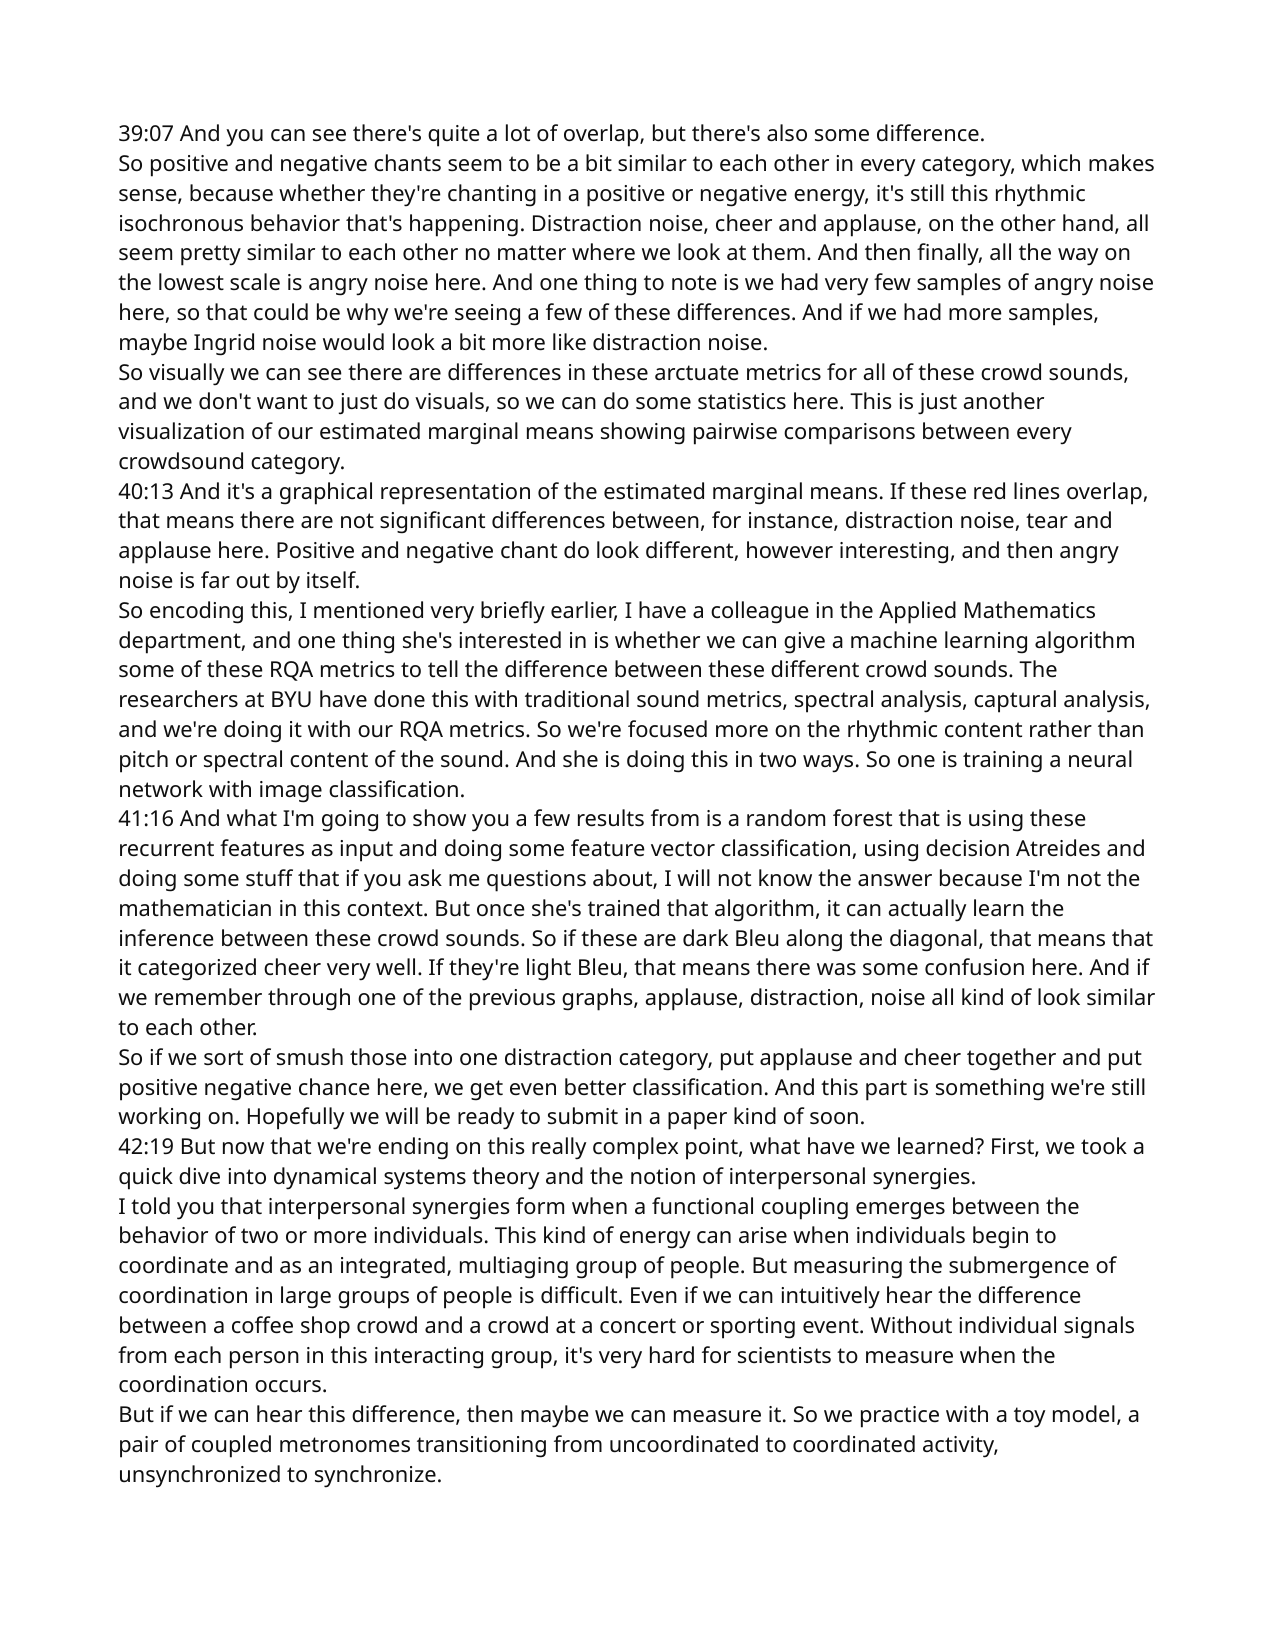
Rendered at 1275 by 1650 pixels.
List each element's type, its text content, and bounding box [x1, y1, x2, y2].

text 41:16 And what I'm going to show you a few results from is a random forest that is using these recurrent features as input and doing some feature vector classification, using decision Atreides and doing some stuff that if you ask me questions about, I will not know the answer because I'm not the mathematician in this context. But once she's trained that algorithm, it can actually learn the inference between these crowd sounds. So if these are dark Bleu along the diagonal, that means that it categorized cheer very well. If they're light Bleu, that means there was some confusion here. And if we remember through one of the previous graphs, applause, distraction, noise all kind of look similar to each other. [118, 803, 1157, 1042]
text So visually we can see there are differences in these arctuate metrics for all of these crowd sounds, and we don't want to just do visuals, so we can do some statistics here. This is just another visualization of our estimated marginal means showing pairwise comparisons between every crowdsound category. [118, 356, 1157, 476]
text So encoding this, I mentioned very briefly earlier, I have a colleague in the Applied Mathematics department, and one thing she's interested in is whether we can give a machine learning algorithm some of these RQA metrics to tell the difference between these different crowd sounds. The researchers at BYU have done this with traditional sound metrics, spectral analysis, captural analysis, and we're doing it with our RQA metrics. So we're focused more on the rhythmic content rather than pitch or spectral content of the sound. And she is doing this in two ways. So one is training a neural network with image classification. [118, 595, 1157, 803]
text 42:19 But now that we're ending on this really complex point, what have we learned? First, we took a quick dive into dynamical systems theory and the notion of interpersonal synergies. [118, 1131, 1157, 1191]
text 39:07 And you can see there's quite a lot of overlap, but there's also some difference. [118, 118, 1157, 148]
text 40:13 And it's a graphical representation of the estimated marginal means. If these red lines overlap, that means there are not significant differences between, for instance, distraction noise, tear and applause here. Positive and negative chant do look different, however interesting, and then angry noise is far out by itself. [118, 476, 1157, 595]
text So positive and negative chants seem to be a bit similar to each other in every category, which makes sense, because whether they're chanting in a positive or negative energy, it's still this rhythmic isochronous behavior that's happening. Distraction noise, cheer and applause, on the other hand, all seem pretty similar to each other no matter where we look at them. And then finally, all the way on the lowest scale is angry noise here. And one thing to note is we had very few samples of angry noise here, so that could be why we're seeing a few of these differences. And if we had more samples, maybe Ingrid noise would look a bit more like distraction noise. [118, 148, 1157, 356]
text I told you that interpersonal synergies form when a functional coupling emerges between the behavior of two or more individuals. This kind of energy can arise when individuals begin to coordinate and as an integrated, multiaging group of people. But measuring the submergence of coordination in large groups of people is difficult. Even if we can intuitively hear the difference between a coffee shop crowd and a crowd at a concert or sporting event. Without individual signals from each person in this interacting group, it's very hard for scientists to measure when the coordination occurs. [118, 1191, 1157, 1399]
text But if we can hear this difference, then maybe we can measure it. So we practice with a toy model, a pair of coupled metronomes transitioning from uncoordinated to coordinated activity, unsynchronized to synchronize. [118, 1399, 1157, 1488]
text So if we sort of smush those into one distraction category, put applause and cheer together and put positive negative chance here, we get even better classification. And this part is something we're still working on. Hopefully we will be ready to submit in a paper kind of soon. [118, 1042, 1157, 1131]
